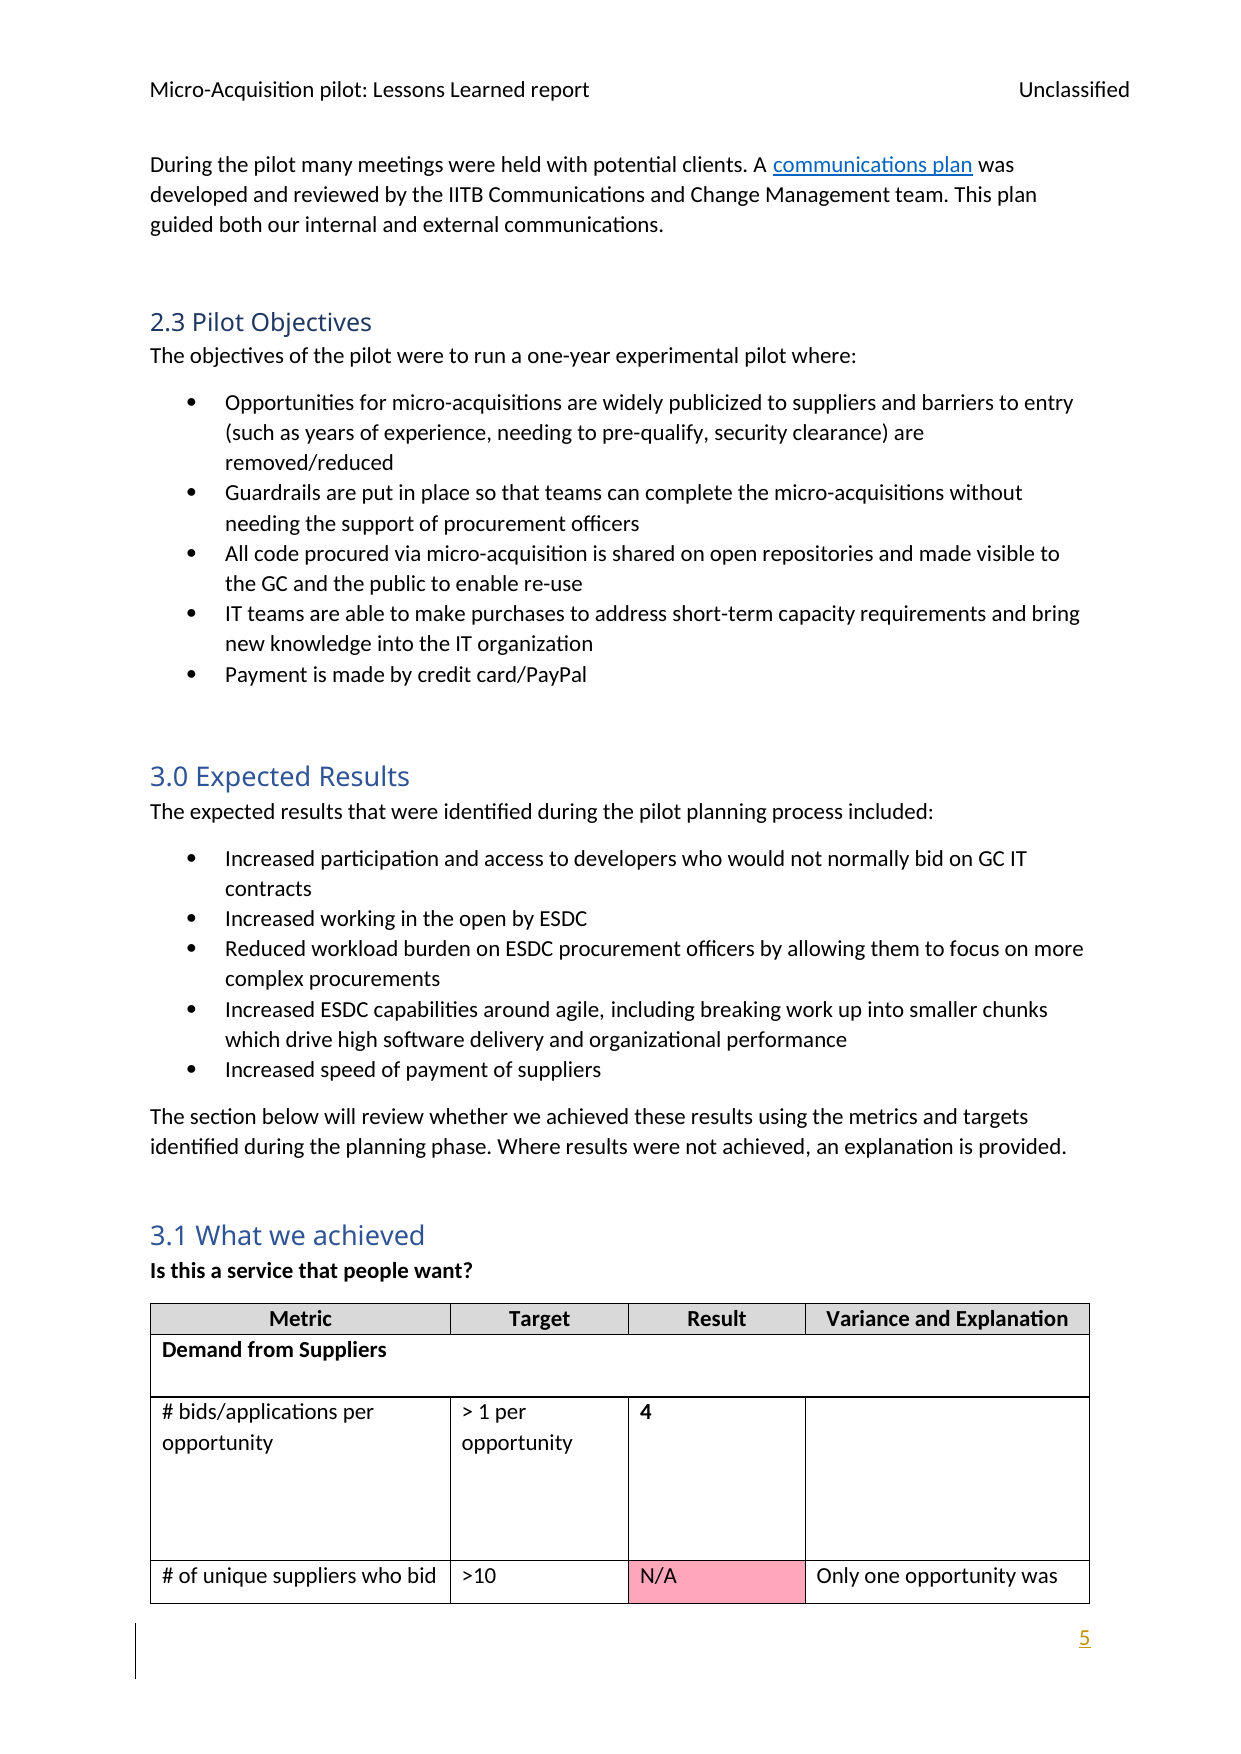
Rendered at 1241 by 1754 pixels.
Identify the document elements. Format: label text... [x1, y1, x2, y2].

list IT teams are able to make purchases to address short-term capacity requirements and bring new knowledge into the IT organization [187, 599, 1090, 657]
list Reduced workload burden on ESDC procurement officers by allowing them to focus on more complex procurements [187, 934, 1090, 992]
text The objectives of the pilot were to run a one-year experimental pilot where: [150, 341, 1090, 369]
subtitle 2.3 Pilot Objectives [150, 304, 1090, 338]
table_header Metric [151, 1304, 450, 1334]
table_cell 4 [629, 1398, 805, 1560]
table_header Variance and Explanation [806, 1304, 1089, 1334]
table_cell # bids/applications per opportunity [151, 1398, 450, 1560]
text The expected results that were identified during the pilot planning process included: [150, 797, 1090, 825]
list Guardrails are put in place so that teams can complete the micro-acquisitions without needing the support of procurement officers [187, 478, 1090, 537]
table_cell Demand from Suppliers [151, 1335, 1089, 1396]
text During the pilot many meetings were held with potential clients. A communications plan was developed and reviewed by the IITB Communications and Change Management team. This plan guided both our internal and external communications. [150, 150, 1090, 238]
table_cell # of unique suppliers who bid [151, 1561, 450, 1603]
table_header Target [451, 1304, 628, 1334]
subtitle 3.0 Expected Results [150, 757, 1090, 794]
table_cell >10 [451, 1561, 628, 1603]
table_cell N/A [629, 1561, 805, 1603]
subtitle 3.1 What we achieved [150, 1179, 1090, 1253]
list Increased participation and access to developers who would not normally bid on GC IT contracts [187, 844, 1090, 902]
text The section below will review whether we achieved these results using the metrics and targets identified during the planning phase. Where results were not achieved, an explanation is provided. [150, 1102, 1090, 1160]
list Opportunities for micro-acquisitions are widely publicized to suppliers and barriers to entry (such as years of experience, needing to pre-qualify, security clearance) are removed/reduced [187, 388, 1090, 476]
list Increased speed of payment of suppliers [187, 1055, 1090, 1083]
list Increased working in the open by ESDC [187, 904, 1090, 932]
text Is this a service that people want? [150, 1256, 1090, 1284]
list All code procured via micro-acquisition is shared on open repositories and made visible to the GC and the public to enable re-use [187, 539, 1090, 597]
table_cell Only one opportunity was [806, 1561, 1089, 1603]
table_cell [806, 1398, 1089, 1560]
list Increased ESDC capabilities around agile, including breaking work up into smaller chunks which drive high software delivery and organizational performance [187, 995, 1090, 1053]
table_header Result [629, 1304, 805, 1334]
list Payment is made by credit card/PayPal [187, 660, 1090, 688]
table_cell > 1 per opportunity [451, 1398, 628, 1560]
